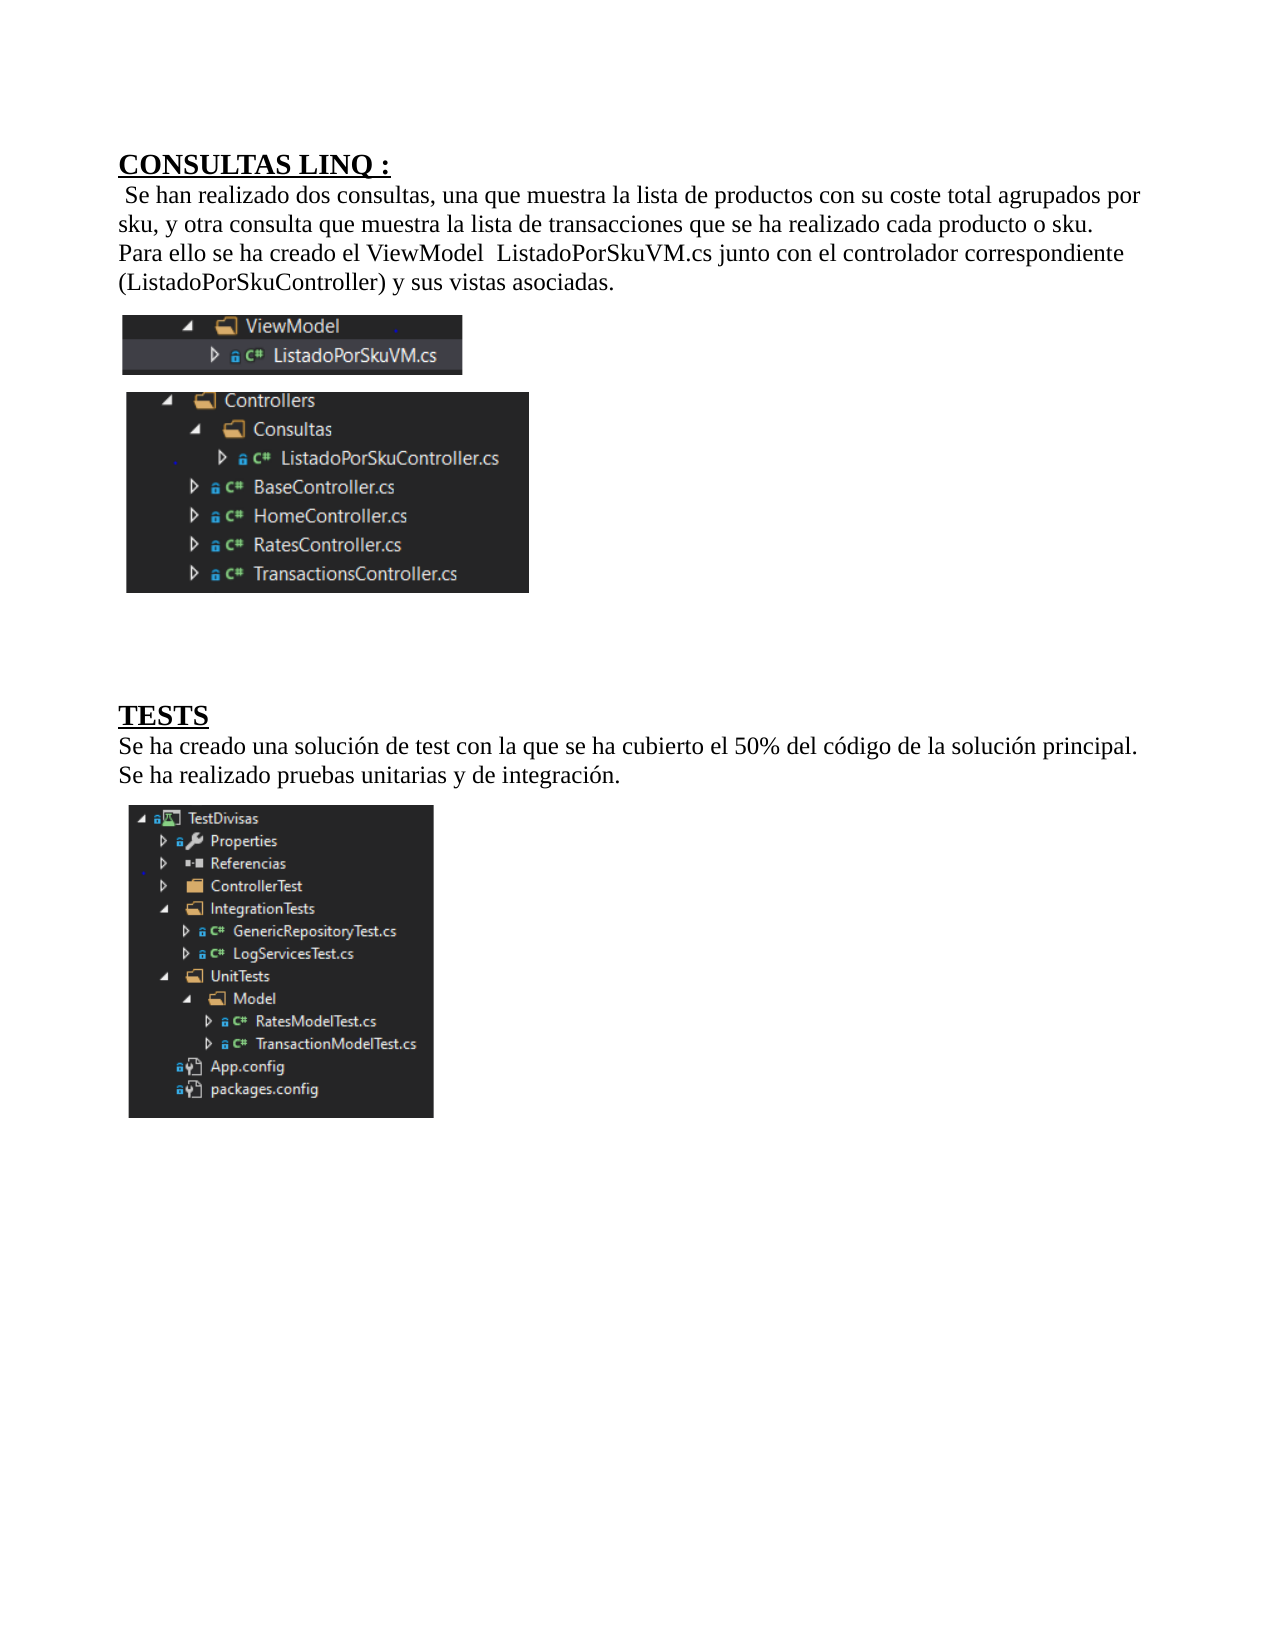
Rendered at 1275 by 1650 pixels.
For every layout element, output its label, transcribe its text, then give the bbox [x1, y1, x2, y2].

text TESTS [118, 698, 1157, 731]
text Se ha realizado pruebas unitarias y de integración. [118, 760, 1157, 789]
picture [128, 805, 434, 1118]
text Para ello se ha creado el ViewModel ListadoPorSkuVM.cs junto con el controlador correspondiente (ListadoPorSkuController) y sus vistas asociadas. [118, 238, 1157, 295]
text Se han realizado dos consultas, una que muestra la lista de productos con su coste total agrupados por sku, y otra consulta que muestra la lista de transacciones que se ha realizado cada producto o sku. [118, 180, 1157, 238]
picture [126, 392, 529, 593]
text CONSULTAS LINQ : [118, 147, 1157, 180]
picture [122, 315, 463, 375]
text Se ha creado una solución de test con la que se ha cubierto el 50% del código de la solución principal. [118, 731, 1157, 760]
